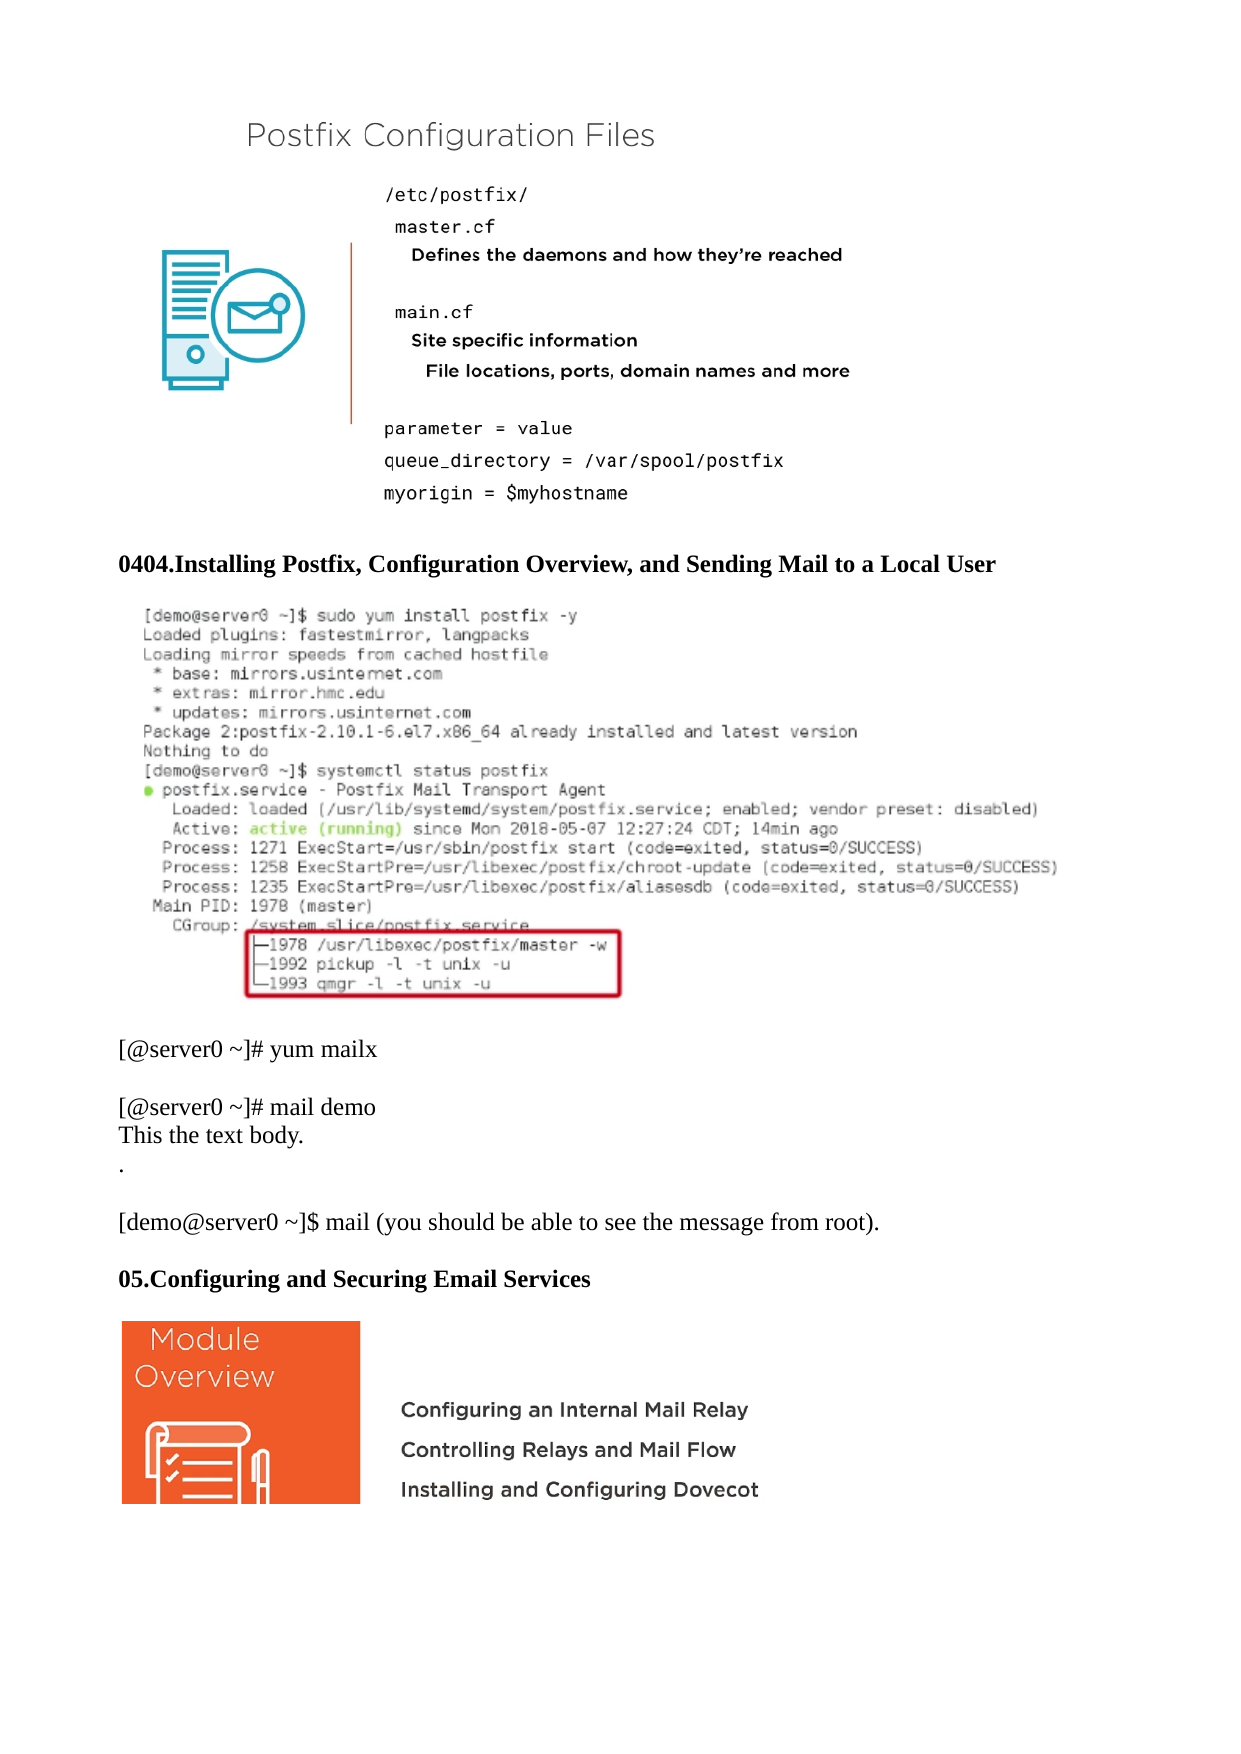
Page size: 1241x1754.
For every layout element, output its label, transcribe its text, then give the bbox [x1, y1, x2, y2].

picture [144, 606, 1096, 1006]
text [@server0 ~]# mail demo [118, 1092, 1122, 1120]
text [demo@server0 ~]$ mail (you should be able to see the message from root). [118, 1207, 1122, 1235]
text 0404.Installing Postfix, Configuration Overview, and Sending Mail to a Local User [118, 549, 1122, 578]
picture [121, 1321, 769, 1504]
picture [146, 118, 858, 512]
text 05.Configuring and Securing Email Services [118, 1264, 1122, 1293]
text . [118, 1149, 1122, 1178]
text This the text body. [118, 1120, 1122, 1149]
text [@server0 ~]# yum mailx [118, 1034, 1122, 1063]
